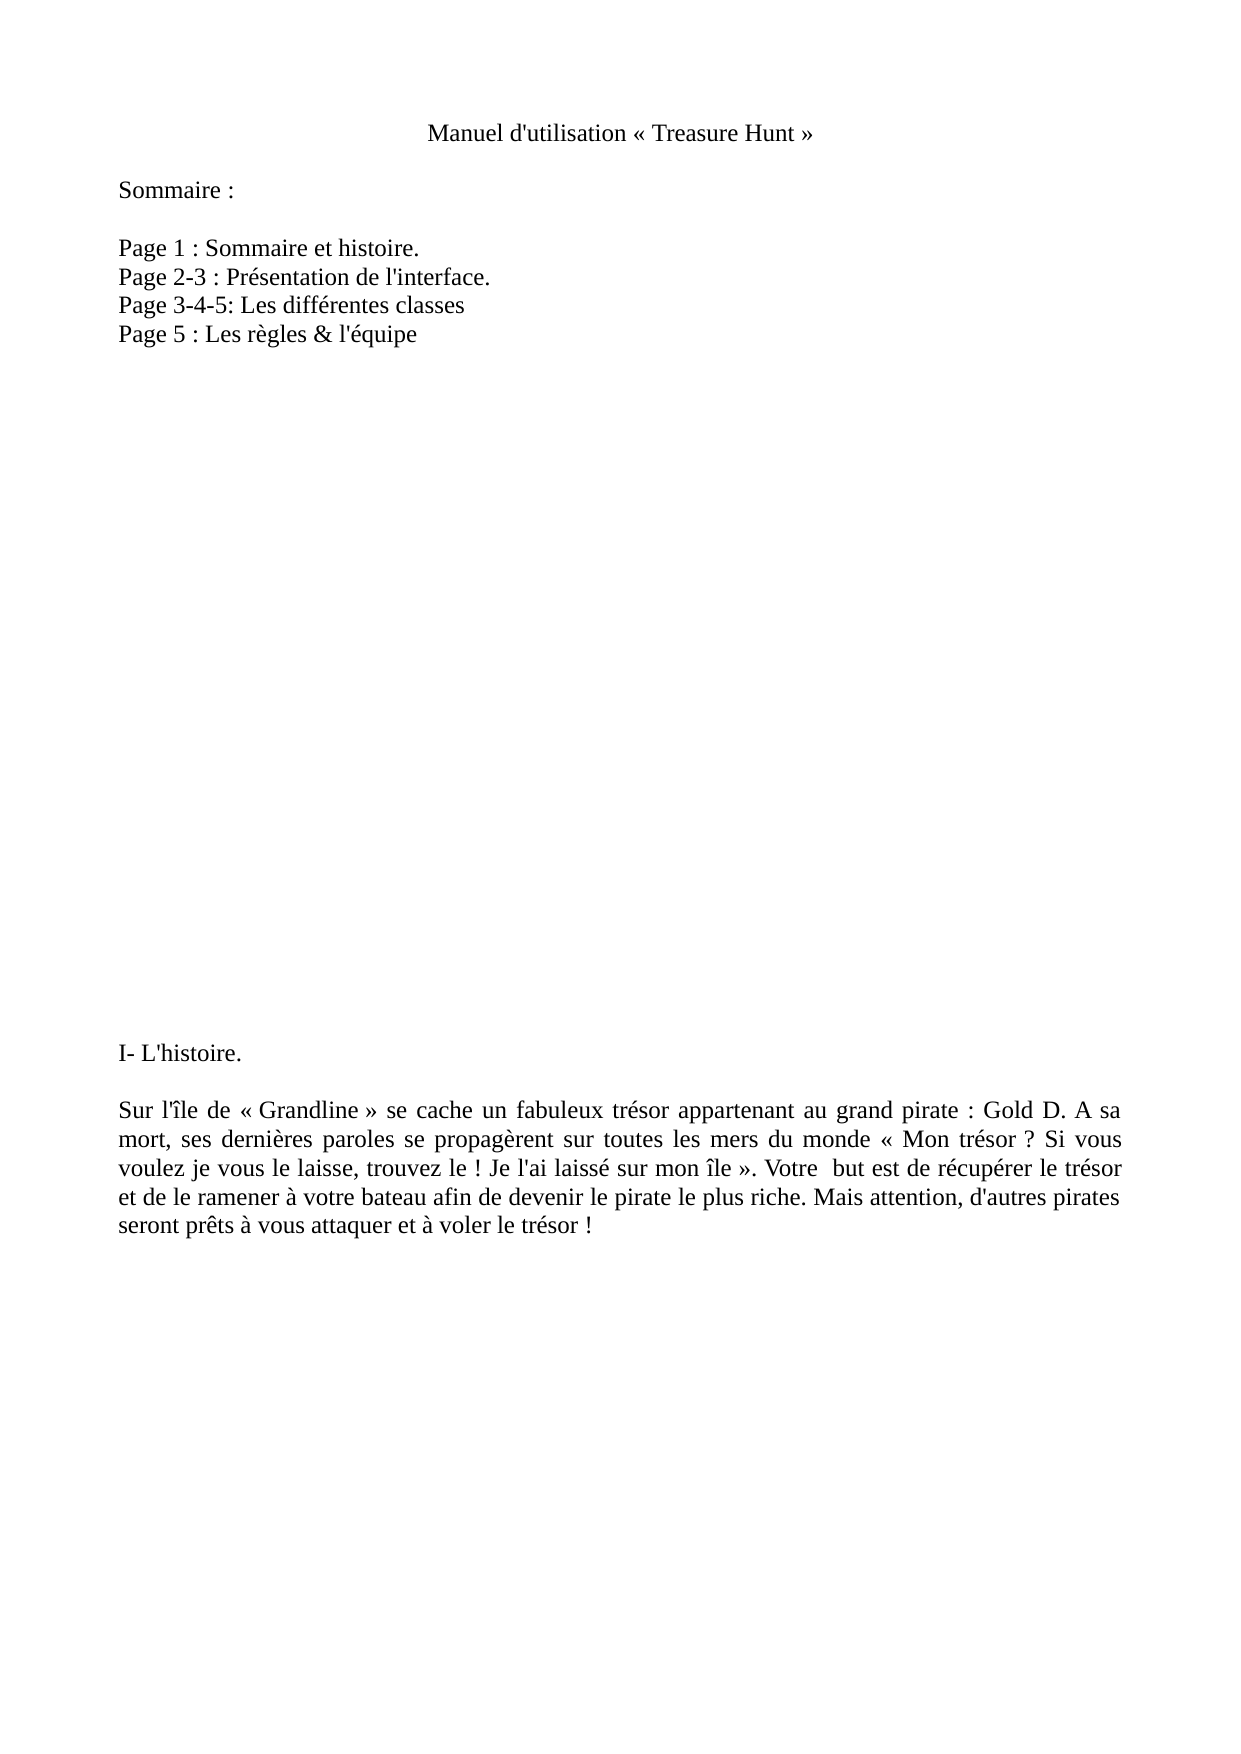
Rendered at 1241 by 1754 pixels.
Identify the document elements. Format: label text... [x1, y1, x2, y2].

text Sommaire : [118, 176, 1122, 204]
text Sur l'île de « Grandline » se cache un fabuleux trésor appartenant au grand pirate : Gold D. A sa mort, ses dernières paroles se propagèrent sur toutes les mers du monde « Mon trésor ? Si vous voulez je vous le laisse, trouvez le ! Je l'ai laissé sur mon île ». Votre but est de récupérer le trésor et de le ramener à votre bateau afin de devenir le pirate le plus riche. Mais attention, d'autres pirates seront prêts à vous attaquer et à voler le trésor ! [118, 1096, 1122, 1239]
text I- L'histoire. [118, 1038, 1122, 1067]
text Page 5 : Les règles & l'équipe [118, 319, 1122, 348]
text Page 2-3 : Présentation de l'interface. [118, 262, 1122, 291]
text Manuel d'utilisation « Treasure Hunt » [118, 118, 1122, 147]
text Page 3-4-5: Les différentes classes [118, 291, 1122, 319]
text Page 1 : Sommaire et histoire. [118, 233, 1122, 262]
